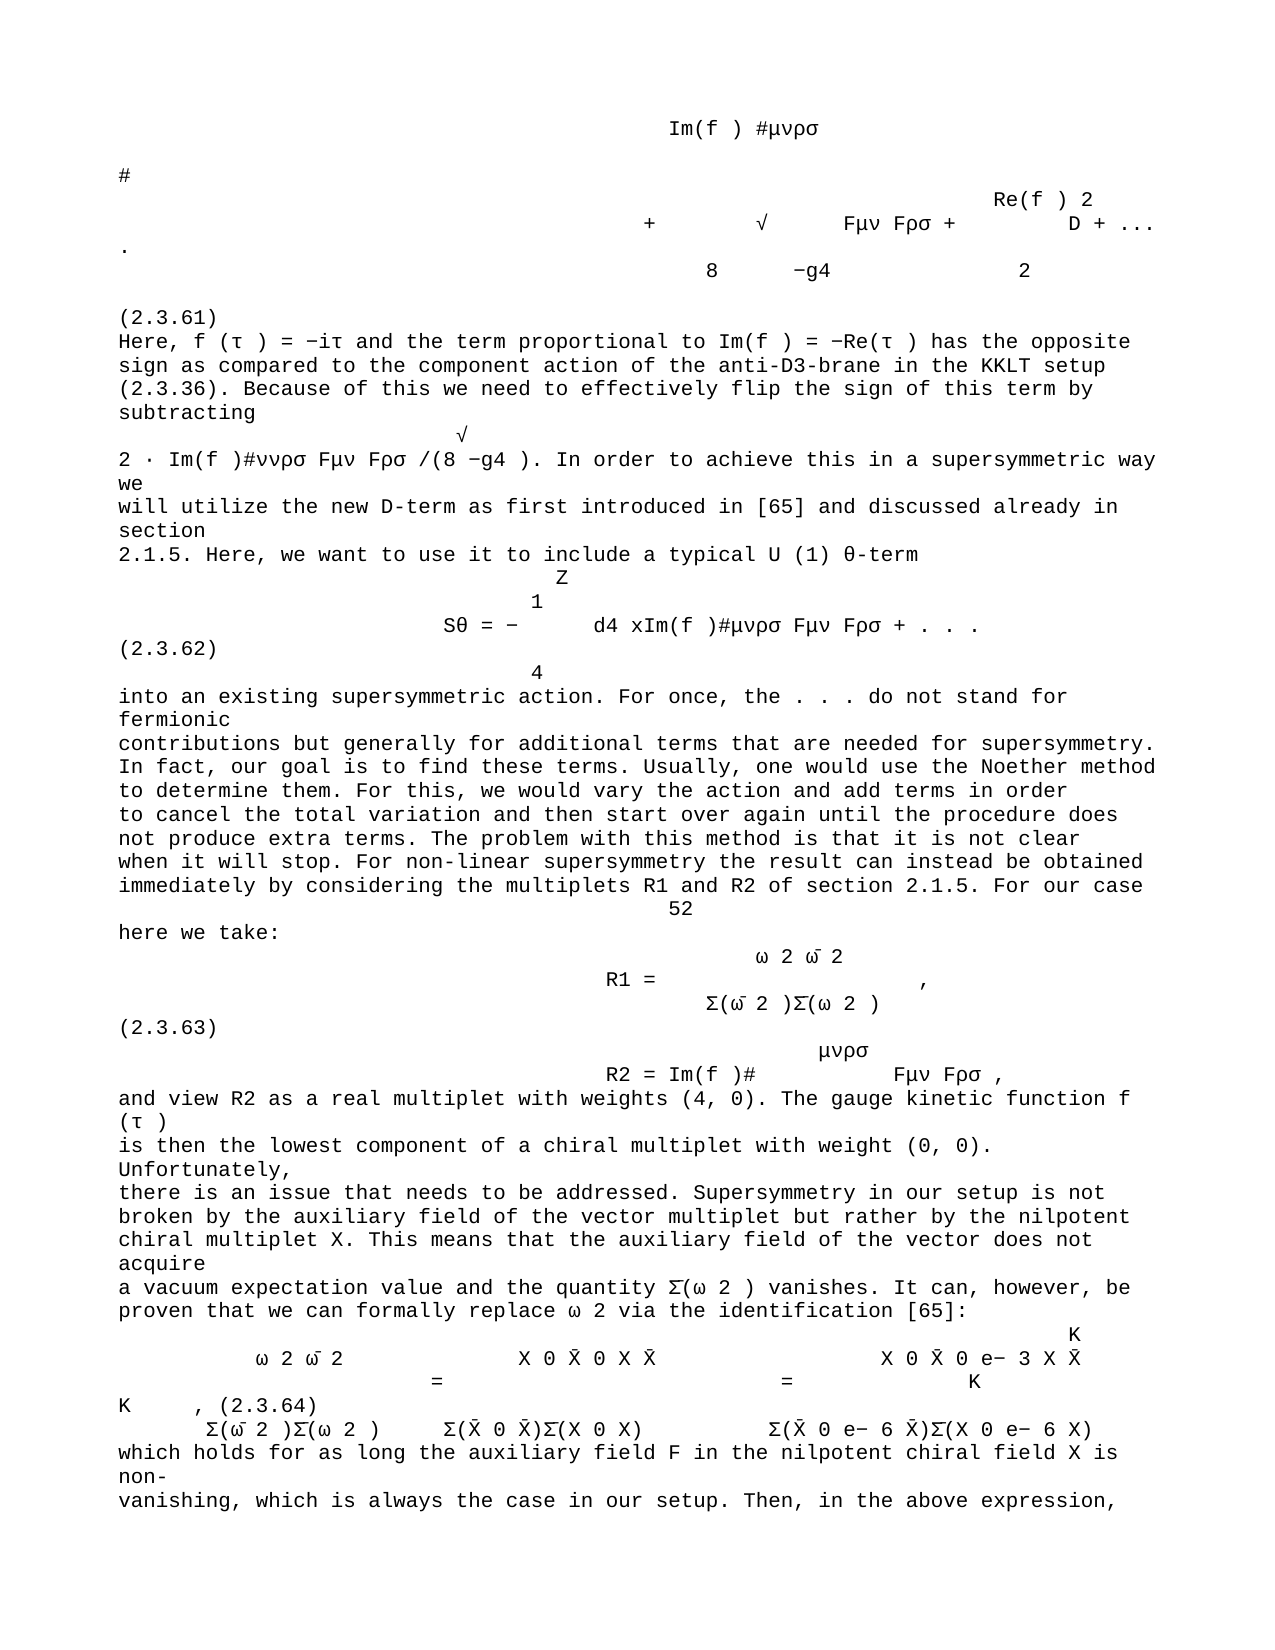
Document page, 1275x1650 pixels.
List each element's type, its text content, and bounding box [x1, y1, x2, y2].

text 8 −g4 2 [118, 260, 1157, 284]
text Sθ = − d4 xIm(f )#μνρσ Fμν Fρσ + . . . (2.3.62) [118, 615, 1157, 662]
text Z [118, 567, 1157, 591]
text (2.3.36). Because of this we need to effectively flip the sign of this term by subtracting [118, 378, 1157, 426]
text In fact, our goal is to find these terms. Usually, one would use the Noether method [118, 757, 1157, 780]
text proven that we can formally replace ω 2 via the identification [65]: [118, 1300, 1157, 1324]
text √ [118, 426, 1157, 449]
text and view R2 as a real multiplet with weights (4, 0). The gauge kinetic function f (τ ) [118, 1088, 1157, 1135]
text will utilize the new D-term as first introduced in [65] and discussed already in section [118, 496, 1157, 544]
text + √ Fμν Fρσ + D + ... . [118, 213, 1157, 260]
text μνρσ [118, 1040, 1157, 1064]
text Re(f ) 2 [118, 189, 1157, 213]
text 4 [118, 662, 1157, 686]
text to cancel the total variation and then start over again until the procedure does [118, 804, 1157, 827]
text when it will stop. For non-linear supersymmetry the result can instead be obtained [118, 851, 1157, 875]
text 2 · Im(f )#ννρσ Fμν Fρσ /(8 −g4 ). In order to achieve this in a supersymmetric way we [118, 449, 1157, 496]
text chiral multiplet X. This means that the auxiliary field of the vector does not acquire [118, 1229, 1157, 1277]
text here we take: [118, 922, 1157, 946]
text sign as compared to the component action of the anti-D3-brane in the KKLT setup [118, 354, 1157, 378]
text contributions but generally for additional terms that are needed for supersymmetry. [118, 733, 1157, 757]
text R2 = Im(f )# Fμν Fρσ , [118, 1064, 1157, 1088]
text # [118, 142, 1157, 189]
text ω 2 ω̄ 2 X 0 X̄ 0 X X̄ X 0 X̄ 0 e− 3 X X̄ [118, 1348, 1157, 1371]
text there is an issue that needs to be addressed. Supersymmetry in our setup is not [118, 1182, 1157, 1206]
text = = K K , (2.3.64) [118, 1371, 1157, 1419]
text into an existing supersymmetric action. For once, the . . . do not stand for fermionic [118, 686, 1157, 733]
text is then the lowest component of a chiral multiplet with weight (0, 0). Unfortunately, [118, 1135, 1157, 1182]
text 52 [118, 898, 1157, 922]
text immediately by considering the multiplets R1 and R2 of section 2.1.5. For our case [118, 875, 1157, 898]
text 2.1.5. Here, we want to use it to include a typical U (1) θ-term [118, 544, 1157, 567]
text K [118, 1324, 1157, 1348]
text Here, f (τ ) = −iτ and the term proportional to Im(f ) = −Re(τ ) has the opposite [118, 331, 1157, 354]
text which holds for as long the auxiliary field F in the nilpotent chiral field X is non- [118, 1442, 1157, 1489]
text Im(f ) #μνρσ [118, 118, 1157, 142]
text a vacuum expectation value and the quantity Σ̄(ω 2 ) vanishes. It can, however, be [118, 1277, 1157, 1300]
text R1 = , [118, 969, 1157, 993]
text (2.3.61) [118, 284, 1157, 331]
text to determine them. For this, we would vary the action and add terms in order [118, 780, 1157, 804]
text Σ(ω̄ 2 )Σ̄(ω 2 ) Σ(X̄ 0 X̄)Σ̄(X 0 X) Σ(X̄ 0 e− 6 X̄)Σ̄(X 0 e− 6 X) [118, 1419, 1157, 1442]
text not produce extra terms. The problem with this method is that it is not clear [118, 827, 1157, 851]
text broken by the auxiliary field of the vector multiplet but rather by the nilpotent [118, 1206, 1157, 1229]
text 1 [118, 591, 1157, 615]
text vanishing, which is always the case in our setup. Then, in the above expression, [118, 1489, 1157, 1513]
text Σ(ω̄ 2 )Σ̄(ω 2 ) (2.3.63) [118, 993, 1157, 1040]
text ω 2 ω̄ 2 [118, 946, 1157, 969]
